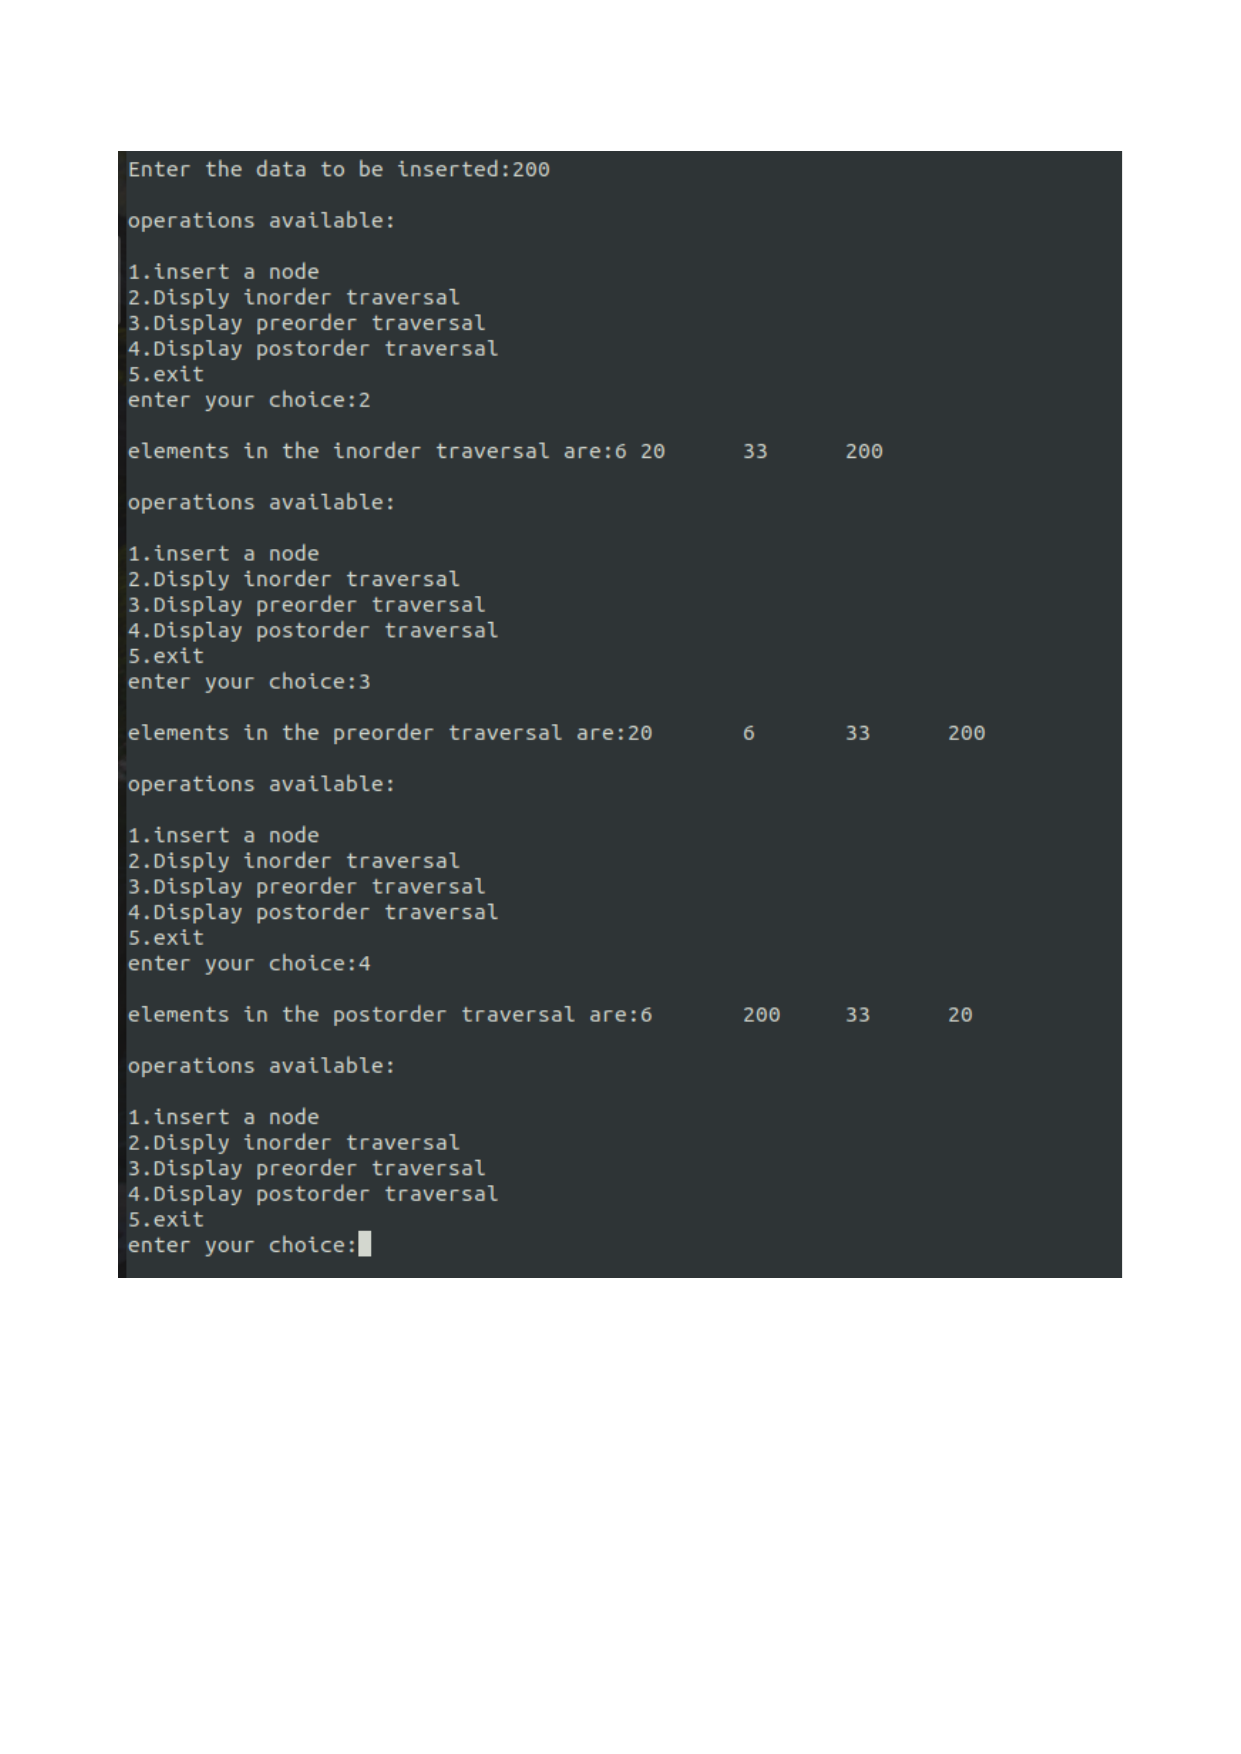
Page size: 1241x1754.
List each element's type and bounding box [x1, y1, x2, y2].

picture [118, 151, 1123, 1278]
